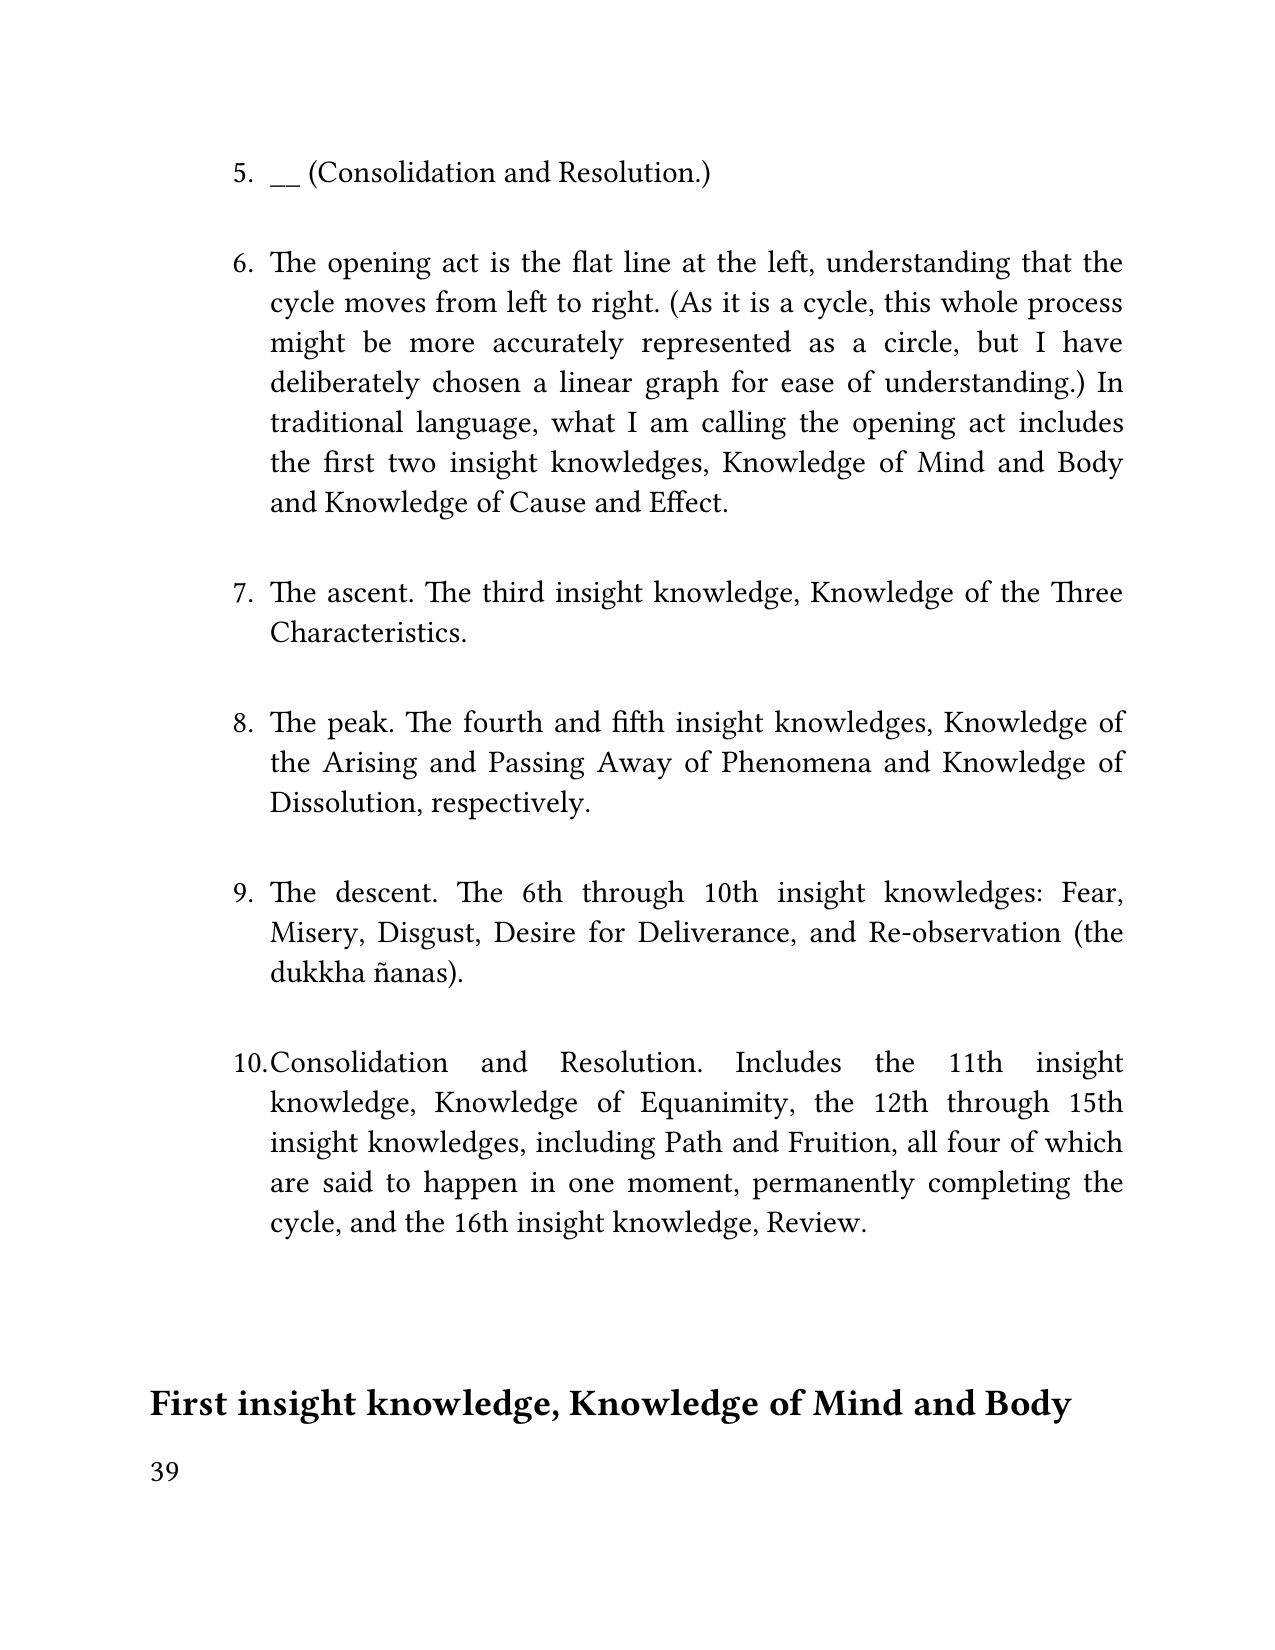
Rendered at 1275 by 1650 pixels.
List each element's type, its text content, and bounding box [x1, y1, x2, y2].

list __ (Consolidation and Resolution.) [232, 150, 1125, 190]
list The ascent. The third insight knowledge, Knowledge of the Three Characteristics. [232, 570, 1125, 650]
list The descent. The 6th through 10th insight knowledges: Fear, Misery, Disgust, Desire for Deliverance, and Re-observation (the dukkha ñanas). [232, 870, 1125, 990]
list The peak. The fourth and fifth insight knowledges, Knowledge of the Arising and Passing Away of Phenomena and Knowledge of Dissolution, respectively. [232, 700, 1125, 820]
list Consolidation and Resolution. Includes the 11th insight knowledge, Knowledge of Equanimity, the 12th through 15th insight knowledges, including Path and Fruition, all four of which are said to happen in one moment, permanently completing the cycle, and the 16th insight knowledge, Review. [232, 1040, 1125, 1240]
subtitle First insight knowledge, Knowledge of Mind and Body [150, 1380, 1125, 1425]
list The opening act is the flat line at the left, understanding that the cycle moves from left to right. (As it is a cycle, this whole process might be more accurately represented as a circle, but I have deliberately chosen a linear graph for ease of understanding.) In traditional language, what I am calling the opening act includes the first two insight knowledges, Knowledge of Mind and Body and Knowledge of Cause and Effect. [232, 240, 1125, 520]
